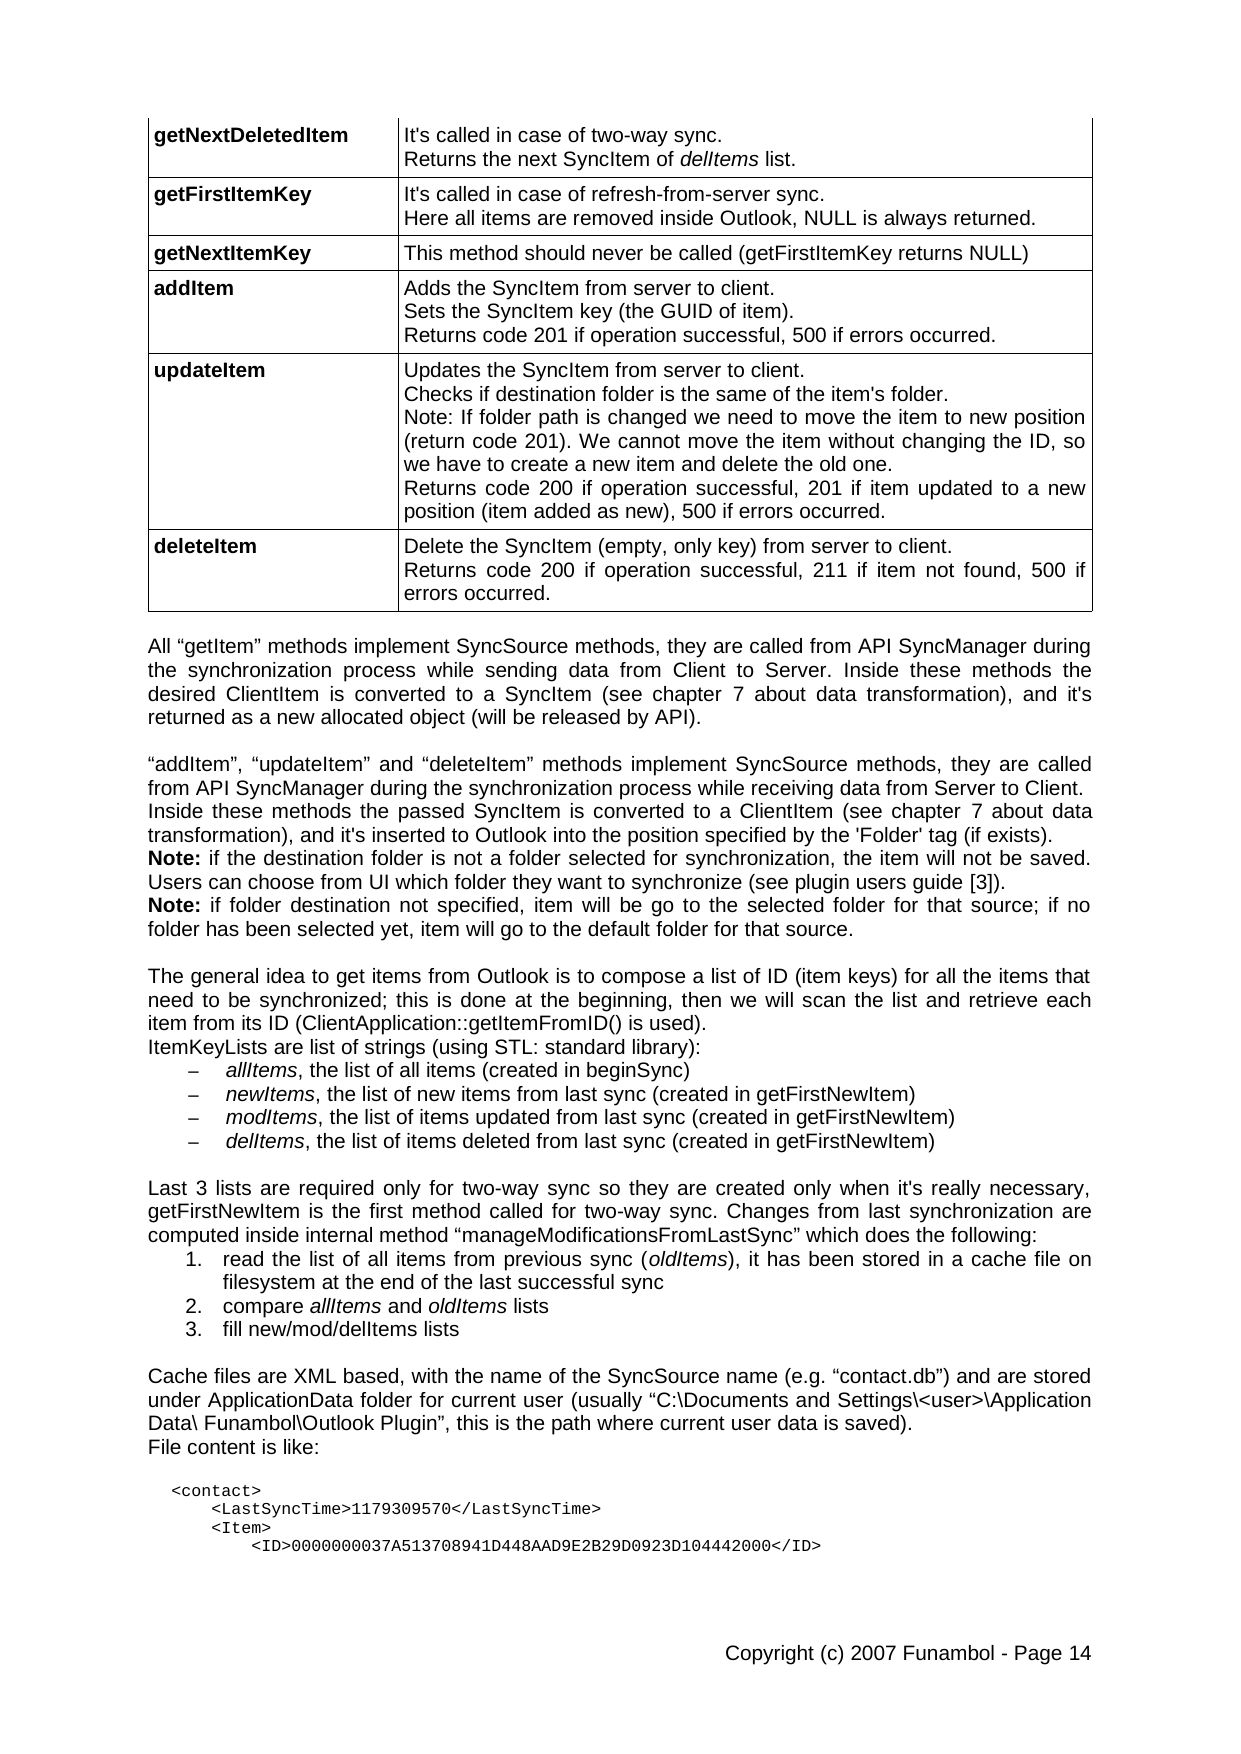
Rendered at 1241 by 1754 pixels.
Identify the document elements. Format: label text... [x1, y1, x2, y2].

table_cell addItem [149, 271, 398, 353]
table_header <contact> <LastSyncTime>1179309570</LastSyncTime> <Item> <ID>0000000037A513708941D448AAD9E2B29D0923D104442000</ID> [148, 1459, 1093, 1580]
text The general idea to get items from Outlook is to compose a list of ID (item keys) for all the items that need to be synchronized; this is done at the beginning, then we will scan the list and retrieve each item from its ID (ClientApplication::getItemFromID() is used). [148, 964, 1093, 1035]
table_cell getFirstItemKey [149, 178, 398, 235]
text File content is like: [148, 1435, 1093, 1459]
list read the list of all items from previous sync (oldItems), it has been stored in a cache file on filesystem at the end of the last successful sync [185, 1247, 1093, 1294]
list modItems, the list of items updated from last sync (created in getFirstNewItem) [188, 1106, 1093, 1129]
table_cell Adds the SyncItem from server to client. Sets the SyncItem key (the GUID of item). Returns code 201 if operation successful, 500 if errors occurred. [399, 271, 1092, 353]
table_cell Delete the SyncItem (empty, only key) from server to client. Returns code 200 if operation successful, 211 if item not found, 500 if errors occurred. [399, 530, 1092, 611]
table_cell Updates the SyncItem from server to client. Checks if destination folder is the same of the item's folder. Note: If folder path is changed we need to move the item to new position (return code 201). We cannot move the item without changing the ID, so we have to create a new item and delete the old one. Returns code 200 if operation successful, 201 if item updated to a new position (item added as new), 500 if errors occurred. [399, 354, 1092, 529]
table_cell deleteItem [149, 530, 398, 611]
list allItems, the list of all items (created in beginSync) [188, 1059, 1093, 1082]
text Note: if the destination folder is not a folder selected for synchronization, the item will not be saved. Users can choose from UI which folder they want to synchronize (see plugin users guide [3]). [148, 847, 1093, 894]
table_cell It's called in case of two-way sync. Returns the next SyncItem of delItems list. [399, 118, 1092, 177]
list newItems, the list of new items from last sync (created in getFirstNewItem) [188, 1082, 1093, 1106]
text Note: if folder destination not specified, item will be go to the selected folder for that source; if no folder has been selected yet, item will go to the default folder for that source. [148, 894, 1093, 941]
text “addItem”, “updateItem” and “deleteItem” methods implement SyncSource methods, they are called from API SyncManager during the synchronization process while receiving data from Server to Client. [148, 753, 1093, 800]
text Last 3 lists are required only for two-way sync so they are created only when it's really necessary, getFirstNewItem is the first method called for two-way sync. Changes from last synchronization are computed inside internal method “manageModificationsFromLastSync” which does the following: [148, 1176, 1093, 1247]
table_cell updateItem [149, 354, 398, 529]
table_cell It's called in case of refresh-from-server sync. Here all items are removed inside Outlook, NULL is always returned. [399, 178, 1092, 235]
table_cell getNextDeletedItem [149, 118, 398, 177]
text Inside these methods the passed SyncItem is converted to a ClientItem (see chapter 7 about data transformation), and it's inserted to Outlook into the position specified by the 'Folder' tag (if exists). [148, 800, 1093, 847]
text Cache files are XML based, with the name of the SyncSource name (e.g. “contact.db”) and are stored under ApplicationData folder for current user (usually “C:\Documents and Settings\<user>\Application Data\ Funambol\Outlook Plugin”, this is the path where current user data is saved). [148, 1365, 1093, 1435]
text ItemKeyLists are list of strings (using STL: standard library): [148, 1035, 1093, 1059]
list delItems, the list of items deleted from last sync (created in getFirstNewItem) [188, 1129, 1093, 1153]
list fill new/mod/delItems lists [185, 1318, 1093, 1341]
list compare allItems and oldItems lists [185, 1294, 1093, 1318]
table_cell getNextItemKey [149, 236, 398, 270]
text All “getItem” methods implement SyncSource methods, they are called from API SyncManager during the synchronization process while sending data from Client to Server. Inside these methods the desired ClientItem is converted to a SyncItem (see chapter 7 about data transformation), and it's returned as a new allocated object (will be released by API). [148, 635, 1093, 729]
table_cell This method should never be called (getFirstItemKey returns NULL) [399, 236, 1092, 270]
